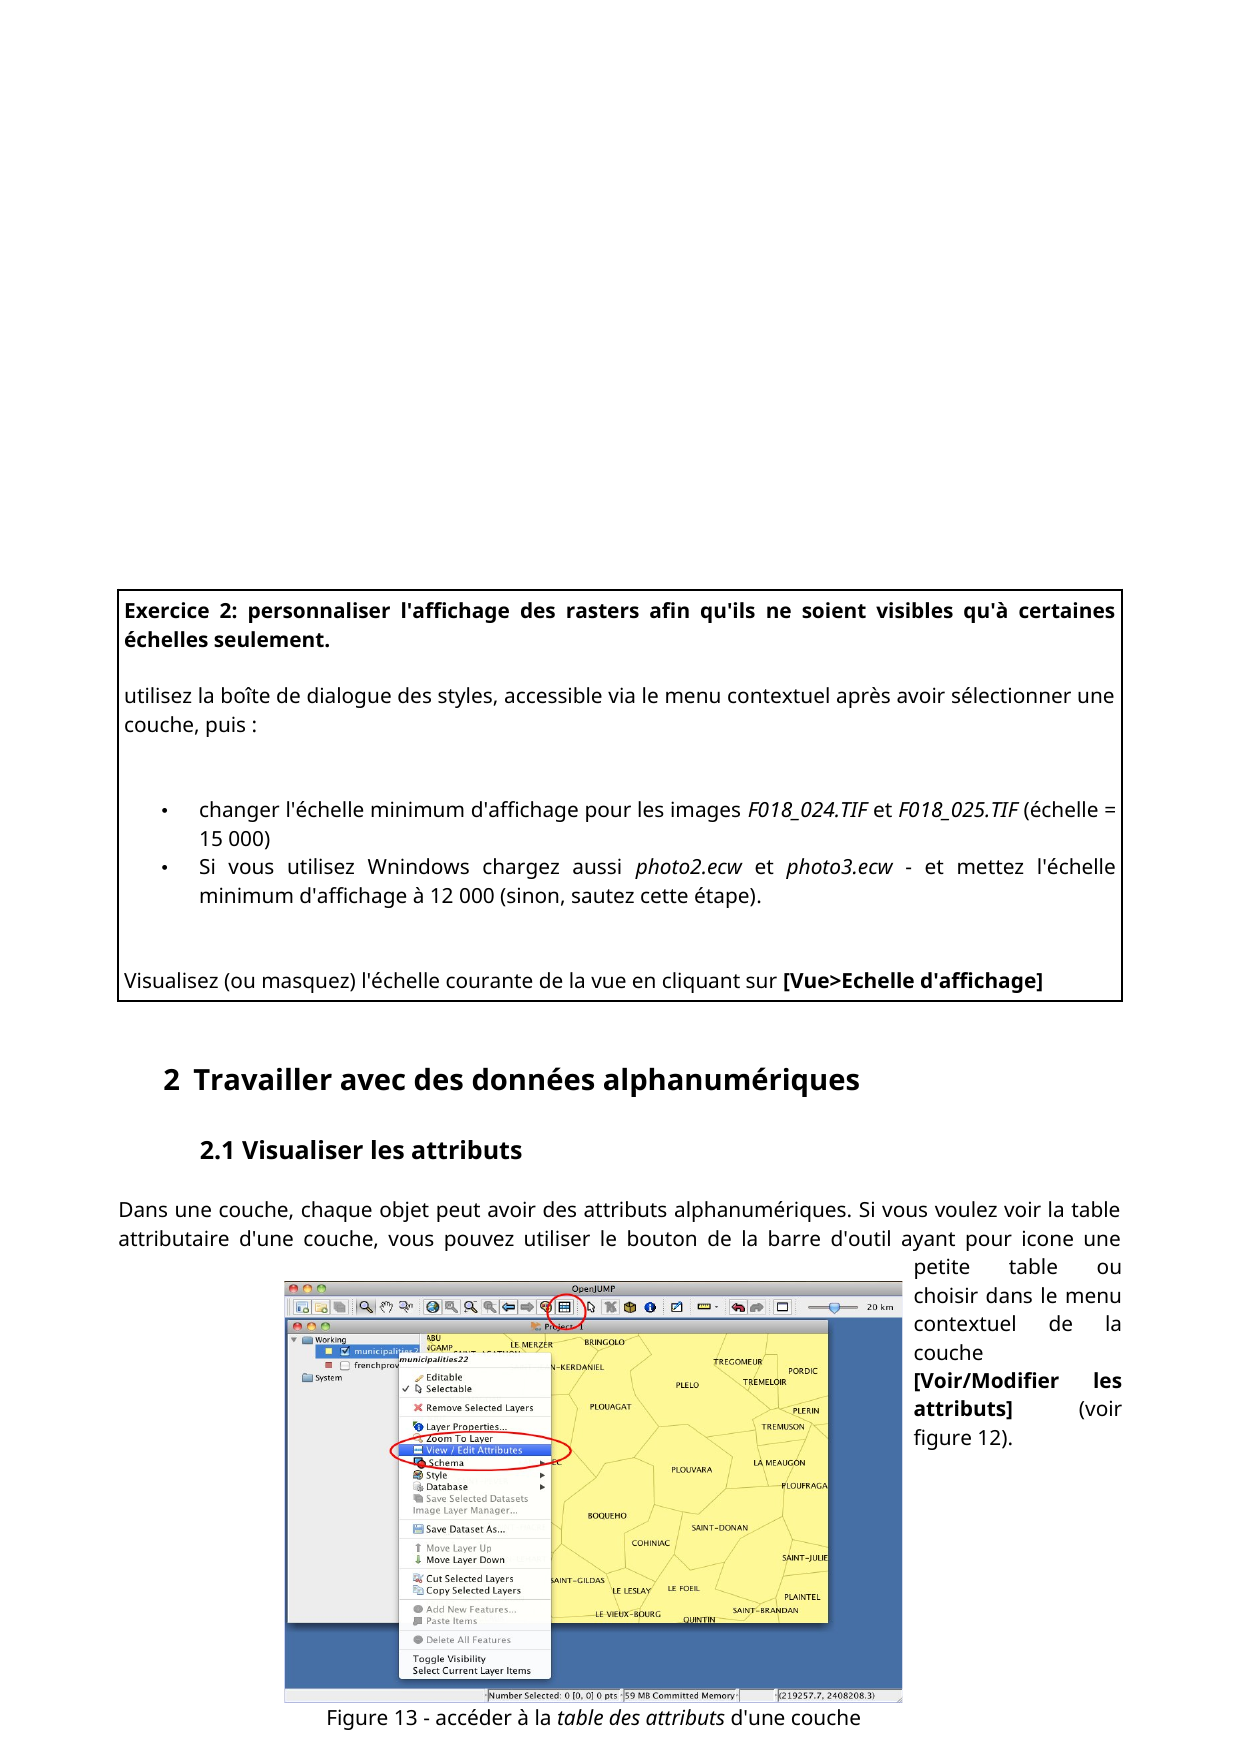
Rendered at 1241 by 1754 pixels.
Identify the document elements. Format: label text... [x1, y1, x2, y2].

table_header Exercice 2: personnaliser l'affichage des rasters afin qu'ils ne soient visibles qu'à certaines échelles seulement. utilisez la boîte de dialogue des styles, accessible via le menu contextuel après avoir sélectionner une couche, puis : changer l'échelle minimum d'affichage pour les images F018_024.TIF et F018_025.TIF (échelle = 15 000) Si vous utilisez Wnindows chargez aussi photo2.ecw et photo3.ecw - et mettez l'échelle minimum d'affichage à 12 000 (sinon, sautez cette étape). Visualisez (ou masquez) l'échelle courante de la vue en cliquant sur [Vue>Echelle d'affichage] [119, 591, 1121, 1000]
text Dans une couche, chaque objet peut avoir des attributs alphanumériques. Si vous voulez voir la table attributaire d'une couche, vous pouvez utiliser le bouton de la barre d'outil ayant pour icone une petite table ou choisir dans le menu contextuel de la couche [Voir/Modifier les attributs] (voir figure 12). [118, 1195, 1122, 1451]
picture [284, 1281, 903, 1703]
list Travailler avec des données alphanumériques [156, 1059, 1122, 1099]
text Figure 13 - accéder à la table des attributs d'une couche [290, 1703, 897, 1731]
list Visualiser les attributs [193, 1133, 1122, 1167]
